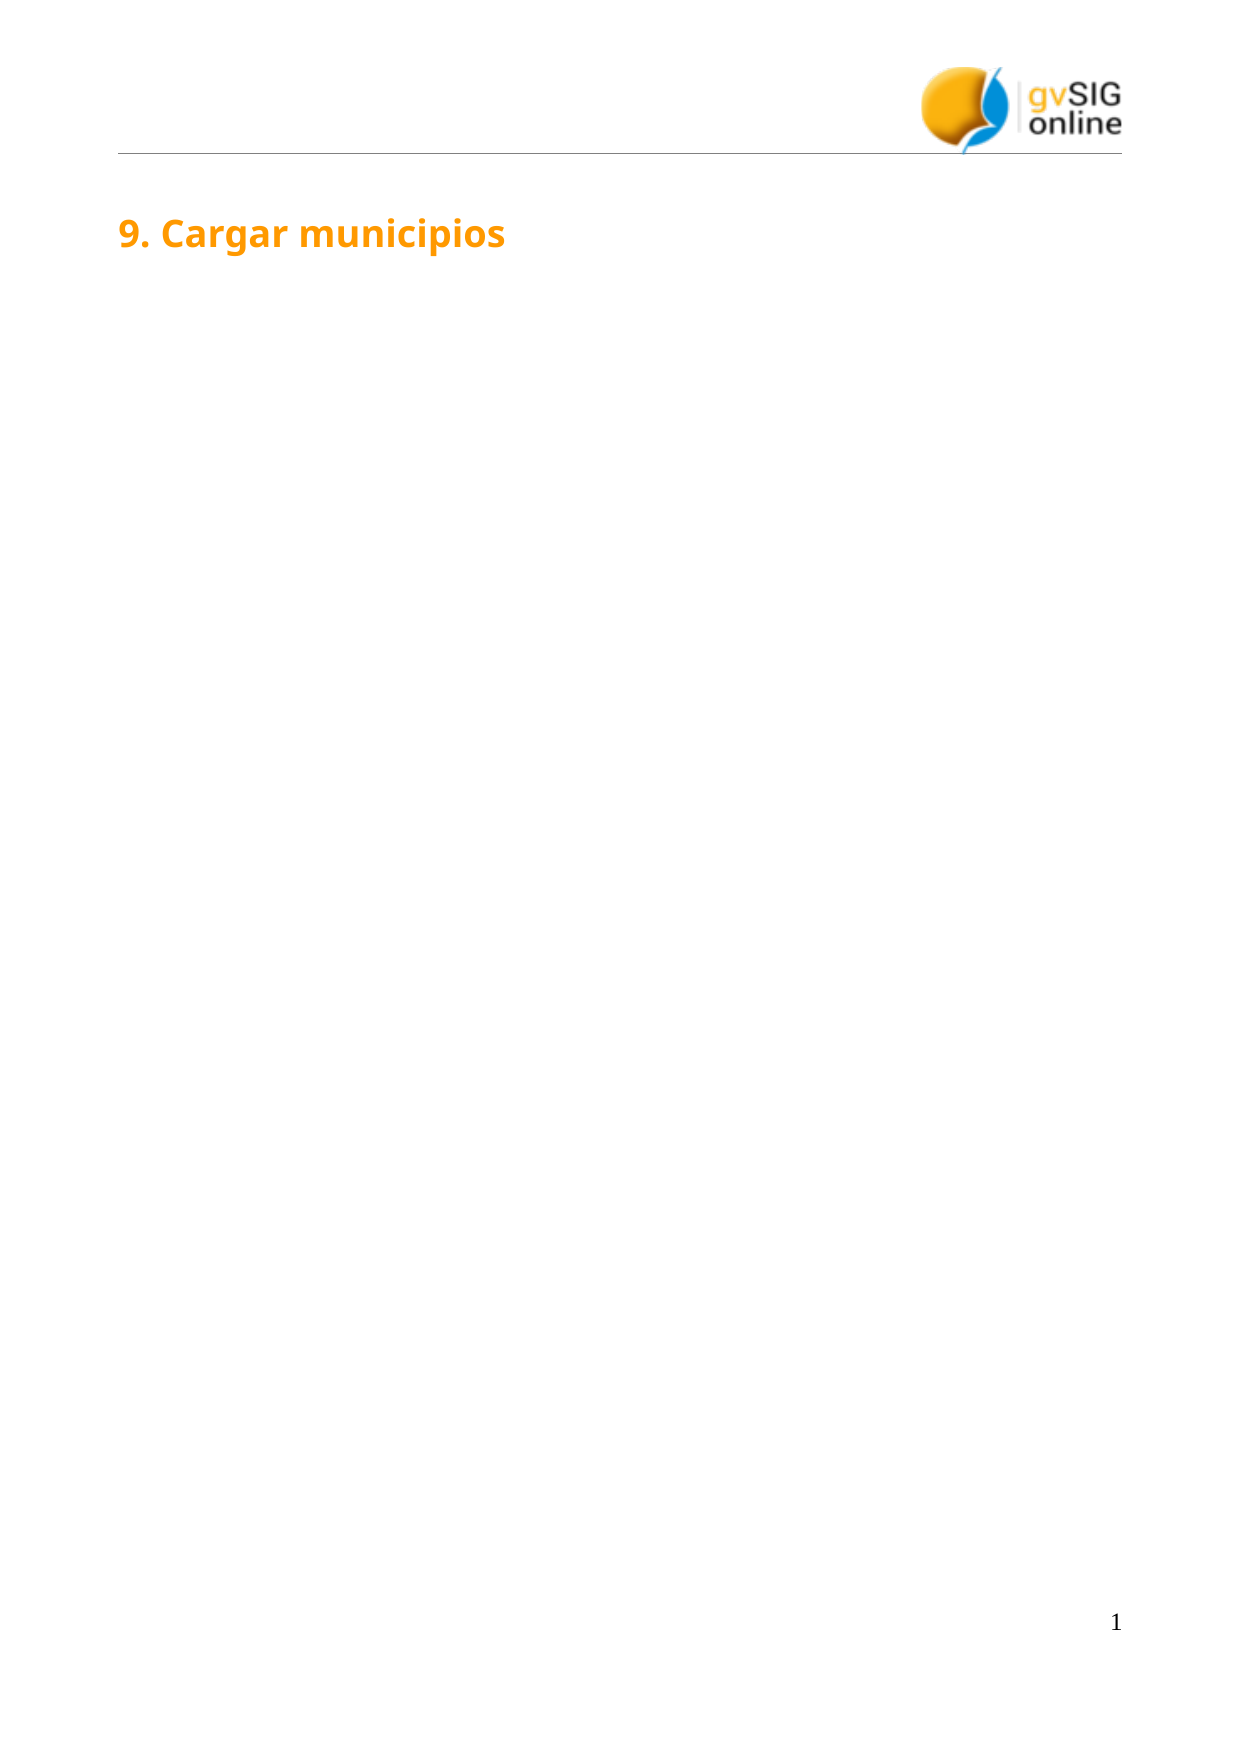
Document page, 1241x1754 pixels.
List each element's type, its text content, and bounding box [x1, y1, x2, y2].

picture [921, 67, 1122, 155]
subtitle 9. Cargar municipios [118, 207, 1122, 259]
